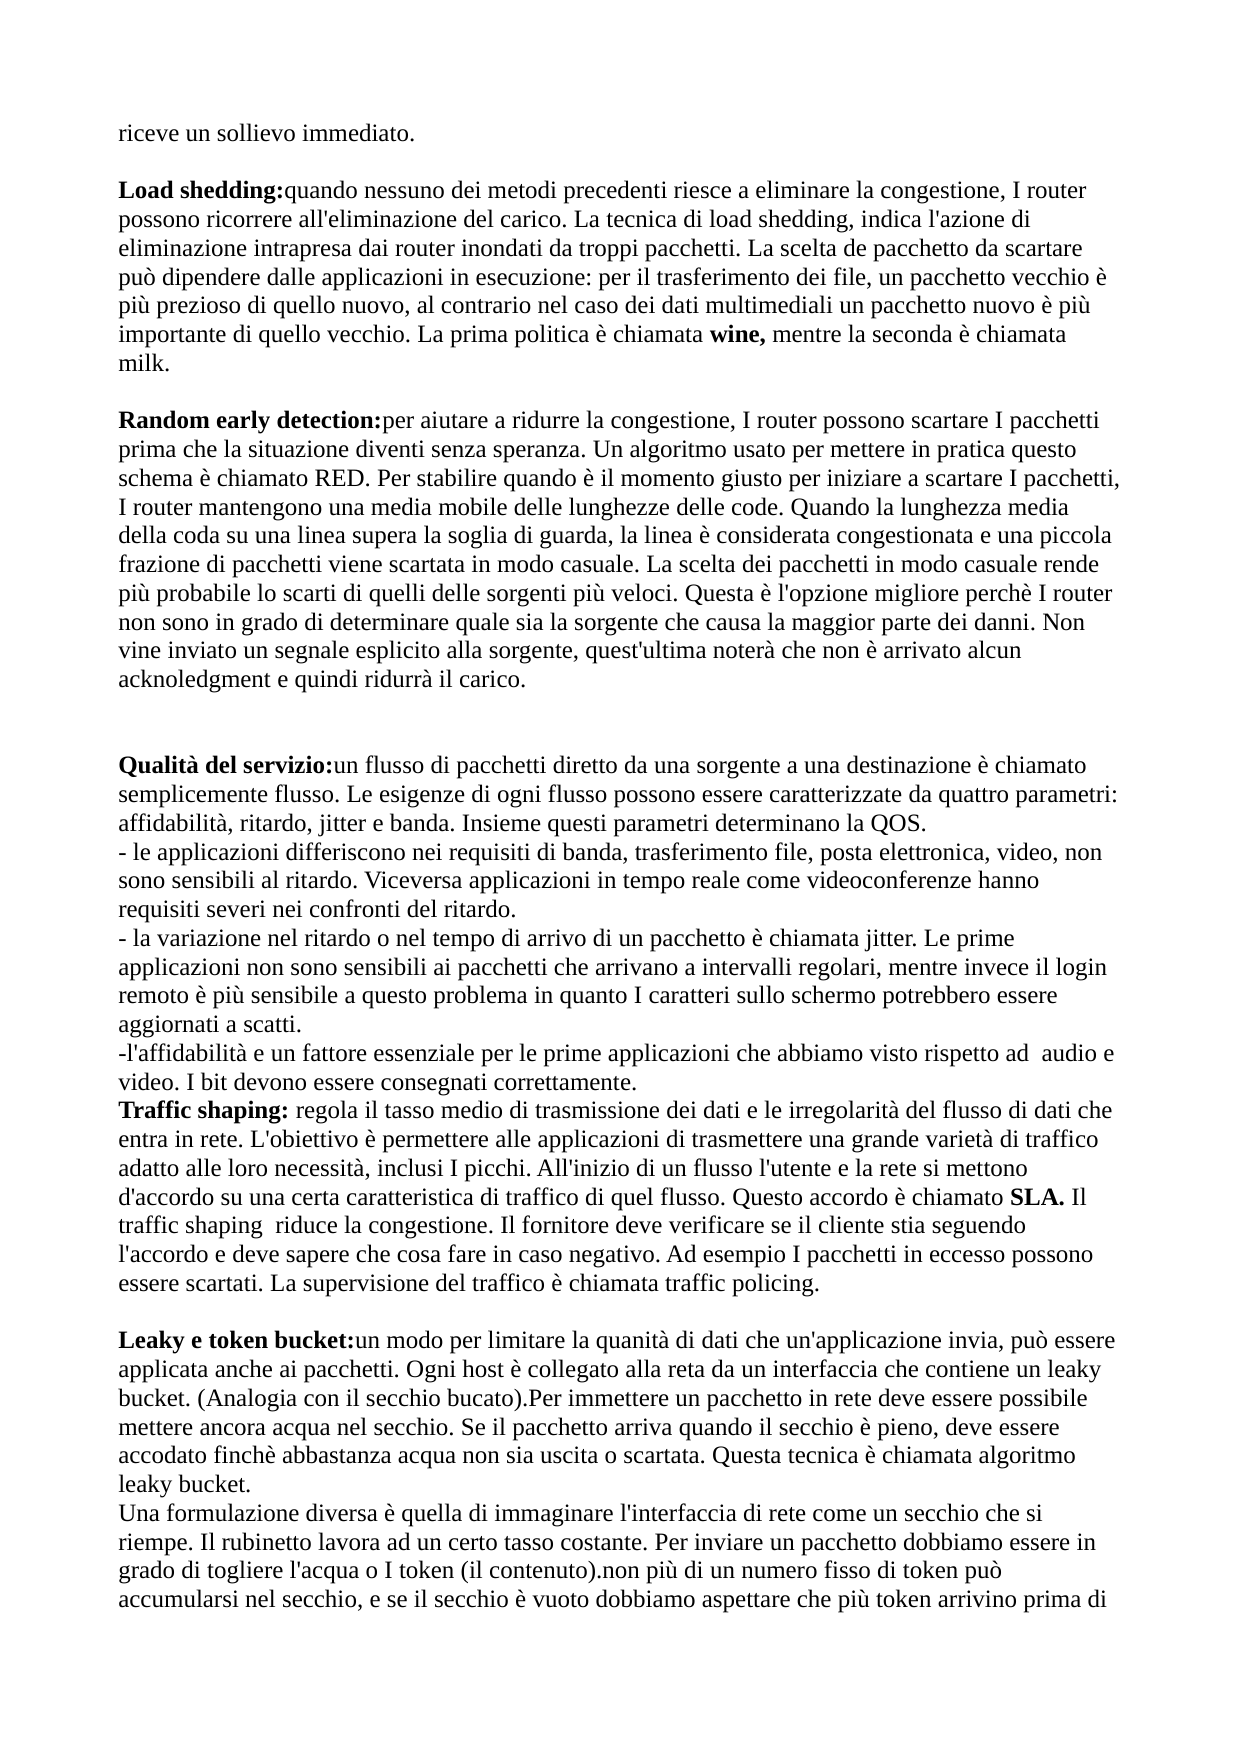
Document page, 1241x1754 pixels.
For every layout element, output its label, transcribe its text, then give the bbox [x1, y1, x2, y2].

text Qualità del servizio:un flusso di pacchetti diretto da una sorgente a una destinazione è chiamato semplicemente flusso. Le esigenze di ogni flusso possono essere caratterizzate da quattro parametri: affidabilità, ritardo, jitter e banda. Insieme questi parametri determinano la QOS. [118, 751, 1122, 837]
text riceve un sollievo immediato. [118, 118, 1122, 147]
text Random early detection:per aiutare a ridurre la congestione, I router possono scartare I pacchetti prima che la situazione diventi senza speranza. Un algoritmo usato per mettere in pratica questo schema è chiamato RED. Per stabilire quando è il momento giusto per iniziare a scartare I pacchetti, I router mantengono una media mobile delle lunghezze delle code. Quando la lunghezza media della coda su una linea supera la soglia di guarda, la linea è considerata congestionata e una piccola frazione di pacchetti viene scartata in modo casuale. La scelta dei pacchetti in modo casuale rende più probabile lo scarti di quelli delle sorgenti più veloci. Questa è l'opzione migliore perchè I router non sono in grado di determinare quale sia la sorgente che causa la maggior parte dei danni. Non vine inviato un segnale esplicito alla sorgente, quest'ultima noterà che non è arrivato alcun acknoledgment e quindi ridurrà il carico. [118, 406, 1122, 693]
text -l'affidabilità e un fattore essenziale per le prime applicazioni che abbiamo visto rispetto ad audio e video. I bit devono essere consegnati correttamente. [118, 1038, 1122, 1096]
text - la variazione nel ritardo o nel tempo di arrivo di un pacchetto è chiamata jitter. Le prime applicazioni non sono sensibili ai pacchetti che arrivano a intervalli regolari, mentre invece il login remoto è più sensibile a questo problema in quanto I caratteri sullo schermo potrebbero essere aggiornati a scatti. [118, 923, 1122, 1038]
text Leaky e token bucket:un modo per limitare la quanità di dati che un'applicazione invia, può essere applicata anche ai pacchetti. Ogni host è collegato alla reta da un interfaccia che contiene un leaky bucket. (Analogia con il secchio bucato).Per immettere un pacchetto in rete deve essere possibile mettere ancora acqua nel secchio. Se il pacchetto arriva quando il secchio è pieno, deve essere accodato finchè abbastanza acqua non sia uscita o scartata. Questa tecnica è chiamata algoritmo leaky bucket. [118, 1326, 1122, 1498]
text - le applicazioni differiscono nei requisiti di banda, trasferimento file, posta elettronica, video, non sono sensibili al ritardo. Viceversa applicazioni in tempo reale come videoconferenze hanno requisiti severi nei confronti del ritardo. [118, 837, 1122, 923]
text Traffic shaping: regola il tasso medio di trasmissione dei dati e le irregolarità del flusso di dati che entra in rete. L'obiettivo è permettere alle applicazioni di trasmettere una grande varietà di traffico adatto alle loro necessità, inclusi I picchi. All'inizio di un flusso l'utente e la rete si mettono d'accordo su una certa caratteristica di traffico di quel flusso. Questo accordo è chiamato SLA. Il traffic shaping riduce la congestione. Il fornitore deve verificare se il cliente stia seguendo l'accordo e deve sapere che cosa fare in caso negativo. Ad esempio I pacchetti in eccesso possono essere scartati. La supervisione del traffico è chiamata traffic policing. [118, 1096, 1122, 1297]
text Una formulazione diversa è quella di immaginare l'interfaccia di rete come un secchio che si riempe. Il rubinetto lavora ad un certo tasso costante. Per inviare un pacchetto dobbiamo essere in grado di togliere l'acqua o I token (il contenuto).non più di un numero fisso di token può accumularsi nel secchio, e se il secchio è vuoto dobbiamo aspettare che più token arrivino prima di [118, 1498, 1122, 1613]
text Load shedding:quando nessuno dei metodi precedenti riesce a eliminare la congestione, I router possono ricorrere all'eliminazione del carico. La tecnica di load shedding, indica l'azione di eliminazione intrapresa dai router inondati da troppi pacchetti. La scelta de pacchetto da scartare può dipendere dalle applicazioni in esecuzione: per il trasferimento dei file, un pacchetto vecchio è più prezioso di quello nuovo, al contrario nel caso dei dati multimediali un pacchetto nuovo è più importante di quello vecchio. La prima politica è chiamata wine, mentre la seconda è chiamata milk. [118, 176, 1122, 377]
